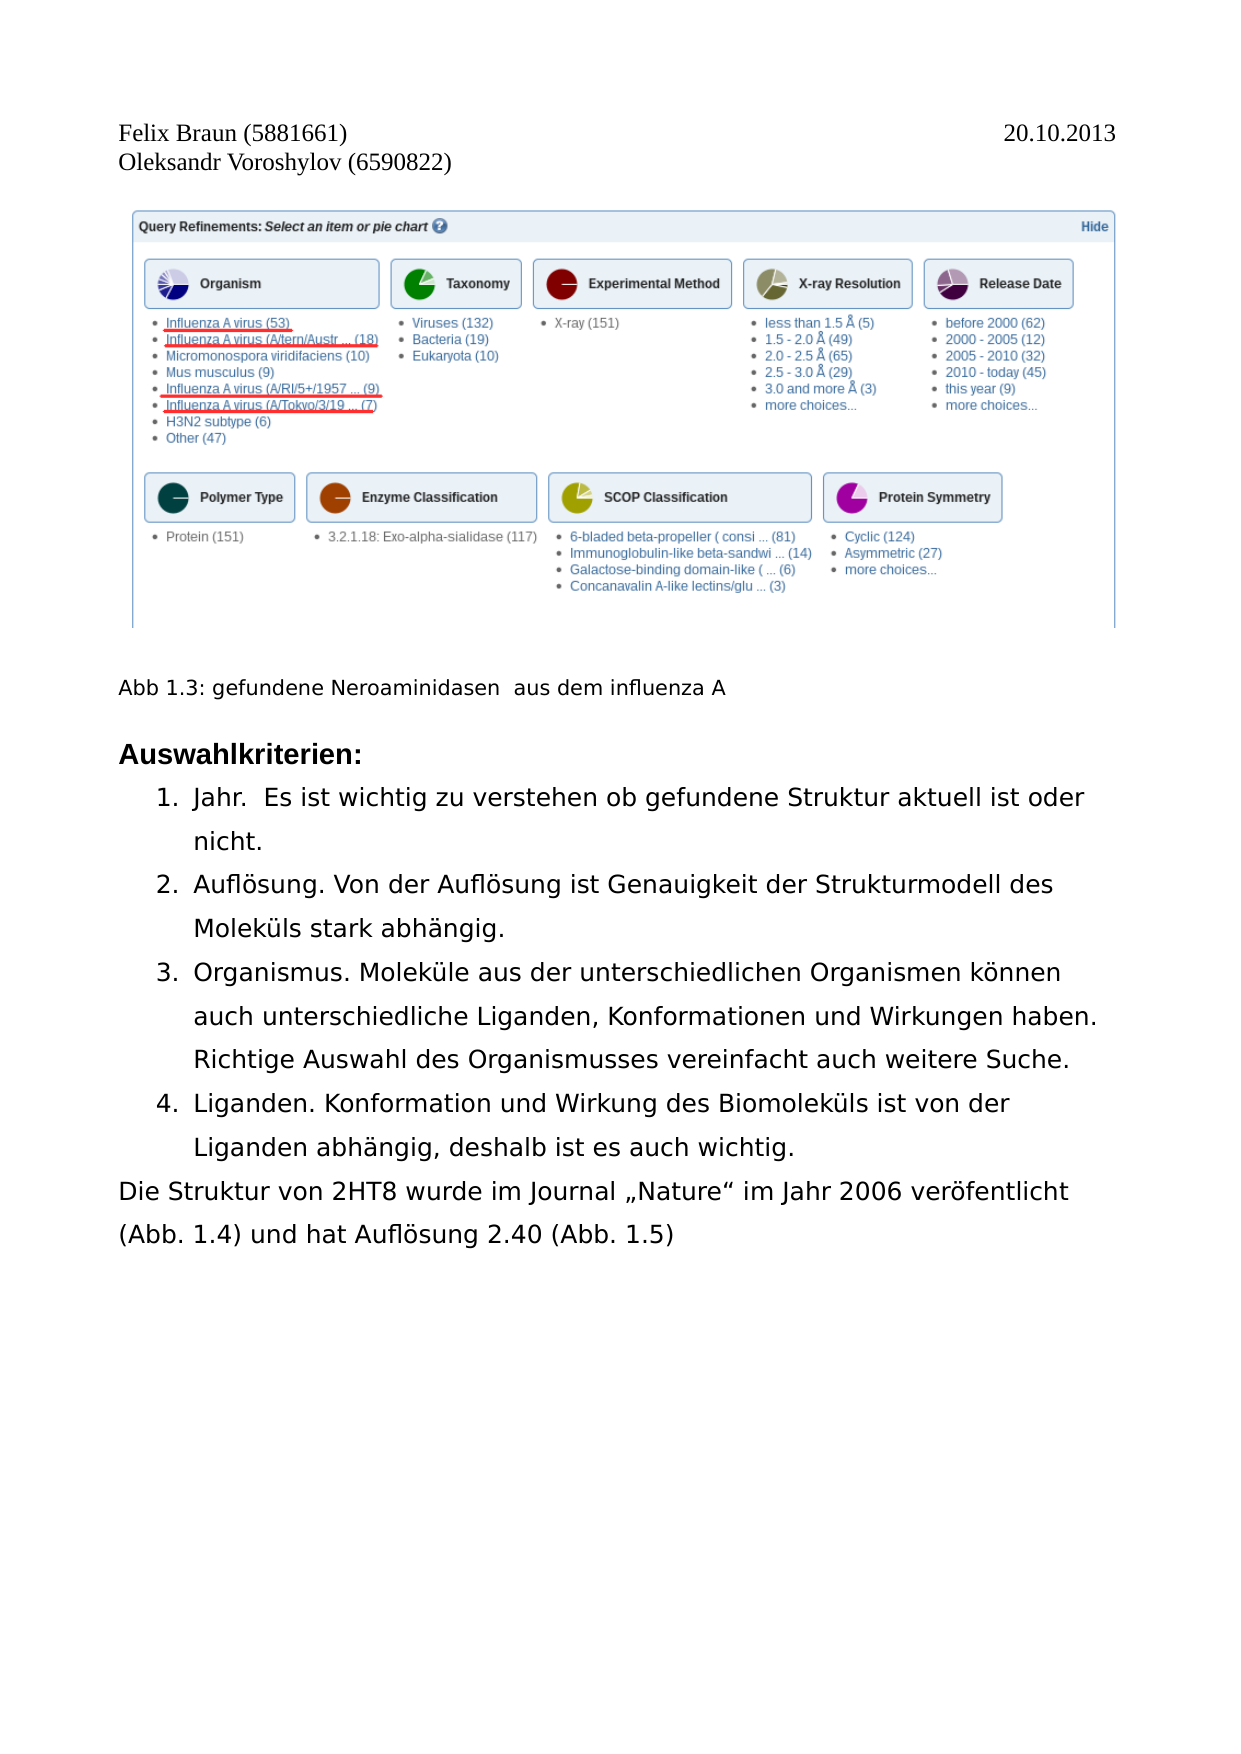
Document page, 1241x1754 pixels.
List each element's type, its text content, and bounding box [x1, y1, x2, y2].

text Abb 1.3: gefundene Neroaminidasen aus dem influenza A [118, 676, 1122, 700]
picture [118, 205, 1123, 628]
subtitle Auswahlkriterien: [118, 737, 1122, 771]
list Organismus. Moleküle aus der unterschiedlichen Organismen können auch unterschiedliche Liganden, Konformationen und Wirkungen haben. Richtige Auswahl des Organismusses vereinfacht auch weitere Suche. [156, 958, 1122, 1075]
list Jahr. Es ist wichtig zu verstehen ob gefundene Struktur aktuell ist oder nicht. [156, 783, 1122, 856]
text Die Struktur von 2HT8 wurde im Journal „Nature“ im Jahr 2006 veröfentlicht (Abb. 1.4) und hat Auflösung 2.40 (Abb. 1.5) [118, 1177, 1122, 1250]
list Liganden. Konformation und Wirkung des Biomoleküls ist von der Liganden abhängig, deshalb ist es auch wichtig. [156, 1089, 1122, 1162]
list Auflösung. Von der Auflösung ist Genauigkeit der Strukturmodell des Moleküls stark abhängig. [156, 871, 1122, 943]
